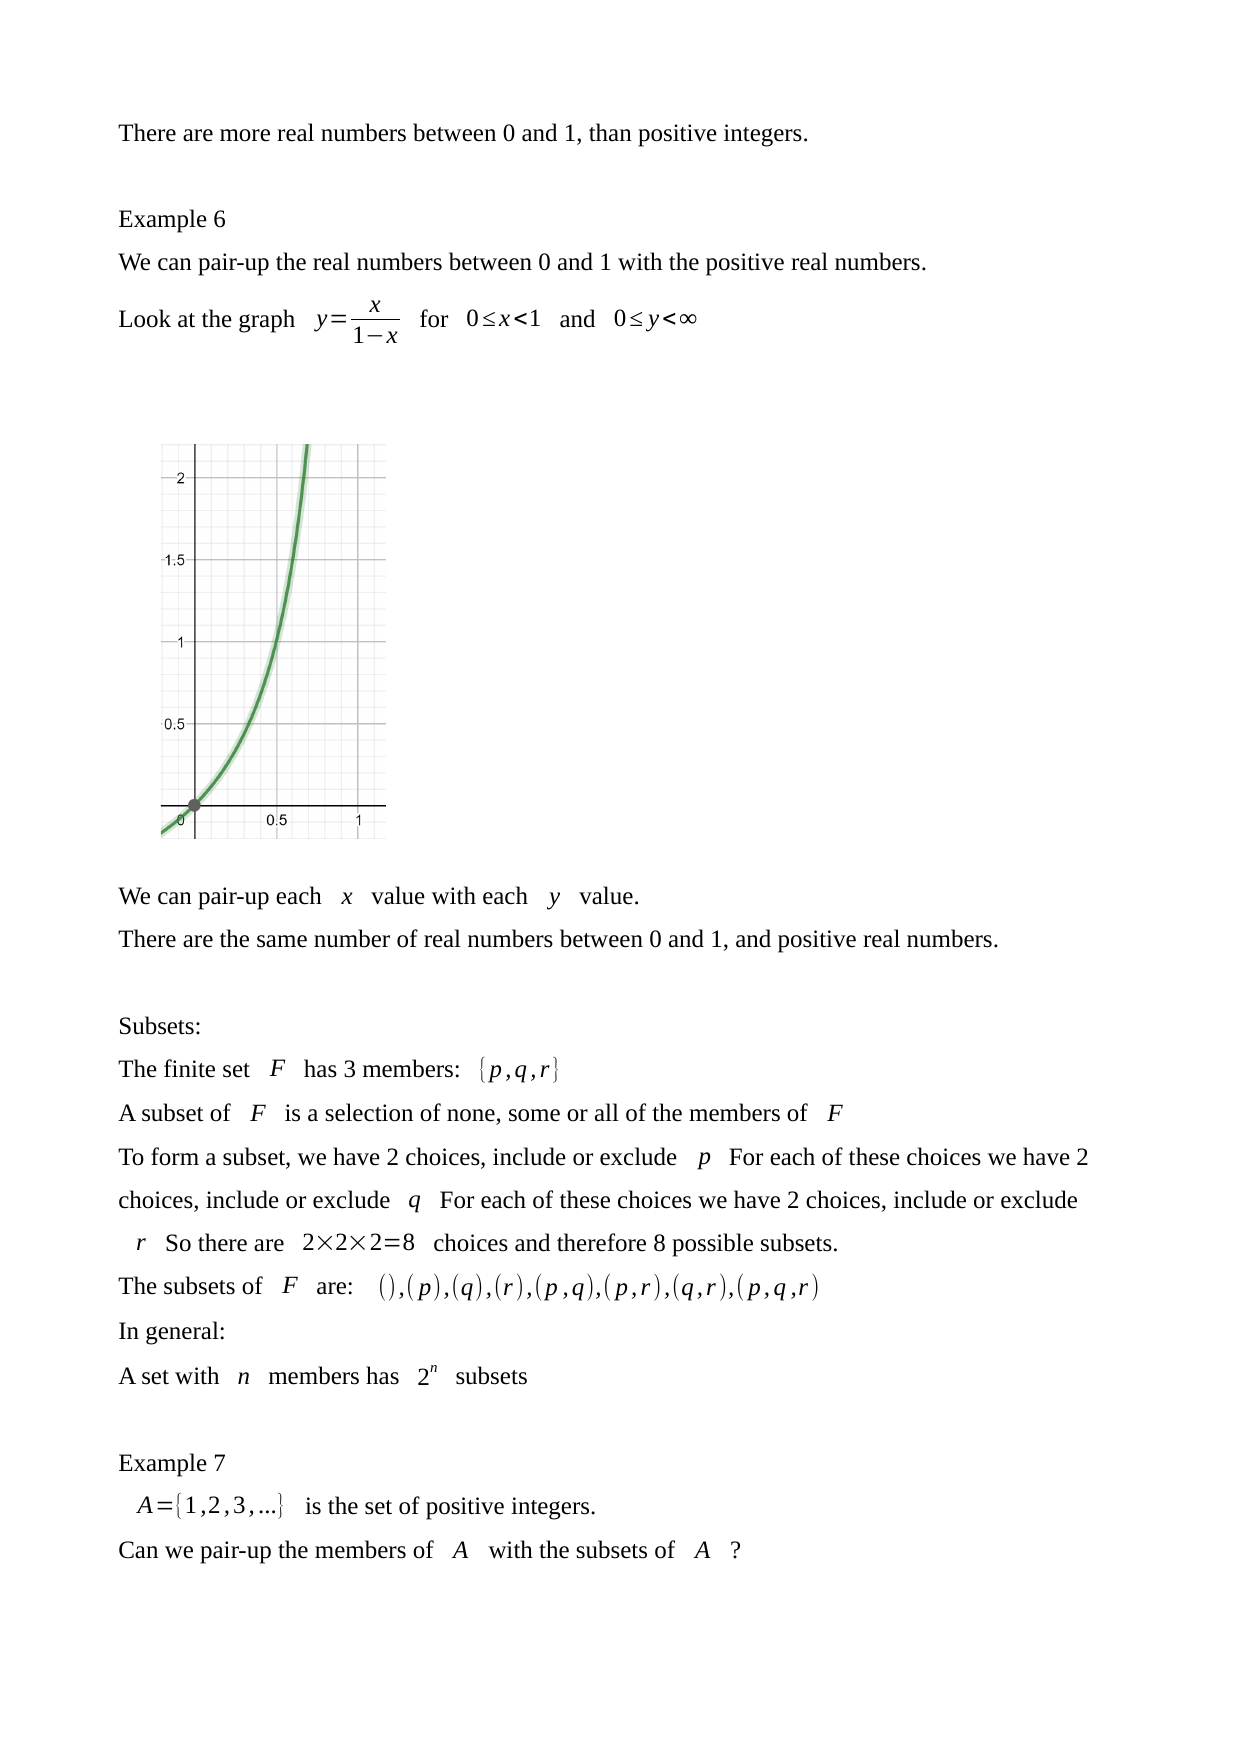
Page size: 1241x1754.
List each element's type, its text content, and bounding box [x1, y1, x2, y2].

text Subsets: [118, 1011, 1122, 1039]
text Example 7 [118, 1448, 1122, 1476]
text A subset ofis a selection of none, some or all of the members of [118, 1098, 1122, 1127]
text The subsets ofare: [118, 1271, 1122, 1301]
text We can pair-up eachvalue with eachvalue. [118, 881, 1122, 910]
text Look at the graphforand [118, 291, 1122, 349]
text In general: [118, 1316, 1122, 1344]
text Can we pair-up the members ofwith the subsets of? [118, 1535, 1122, 1564]
text There are more real numbers between 0 and 1, than positive integers. [118, 118, 1122, 147]
text The finite sethas 3 members: [118, 1054, 1122, 1084]
text A set withmembers hassubsets [118, 1359, 1122, 1390]
text To form a subset, we have 2 choices, include or excludeFor each of these choices we have 2 choices, include or excludeFor each of these choices we have 2 choices, include or excludeSo there arechoices and therefore 8 possible subsets. [118, 1142, 1122, 1257]
text is the set of positive integers. [118, 1491, 1122, 1521]
picture [160, 444, 386, 839]
text Example 6 [118, 204, 1122, 233]
text We can pair-up the real numbers between 0 and 1 with the positive real numbers. [118, 247, 1122, 276]
text There are the same number of real numbers between 0 and 1, and positive real numbers. [118, 924, 1122, 953]
